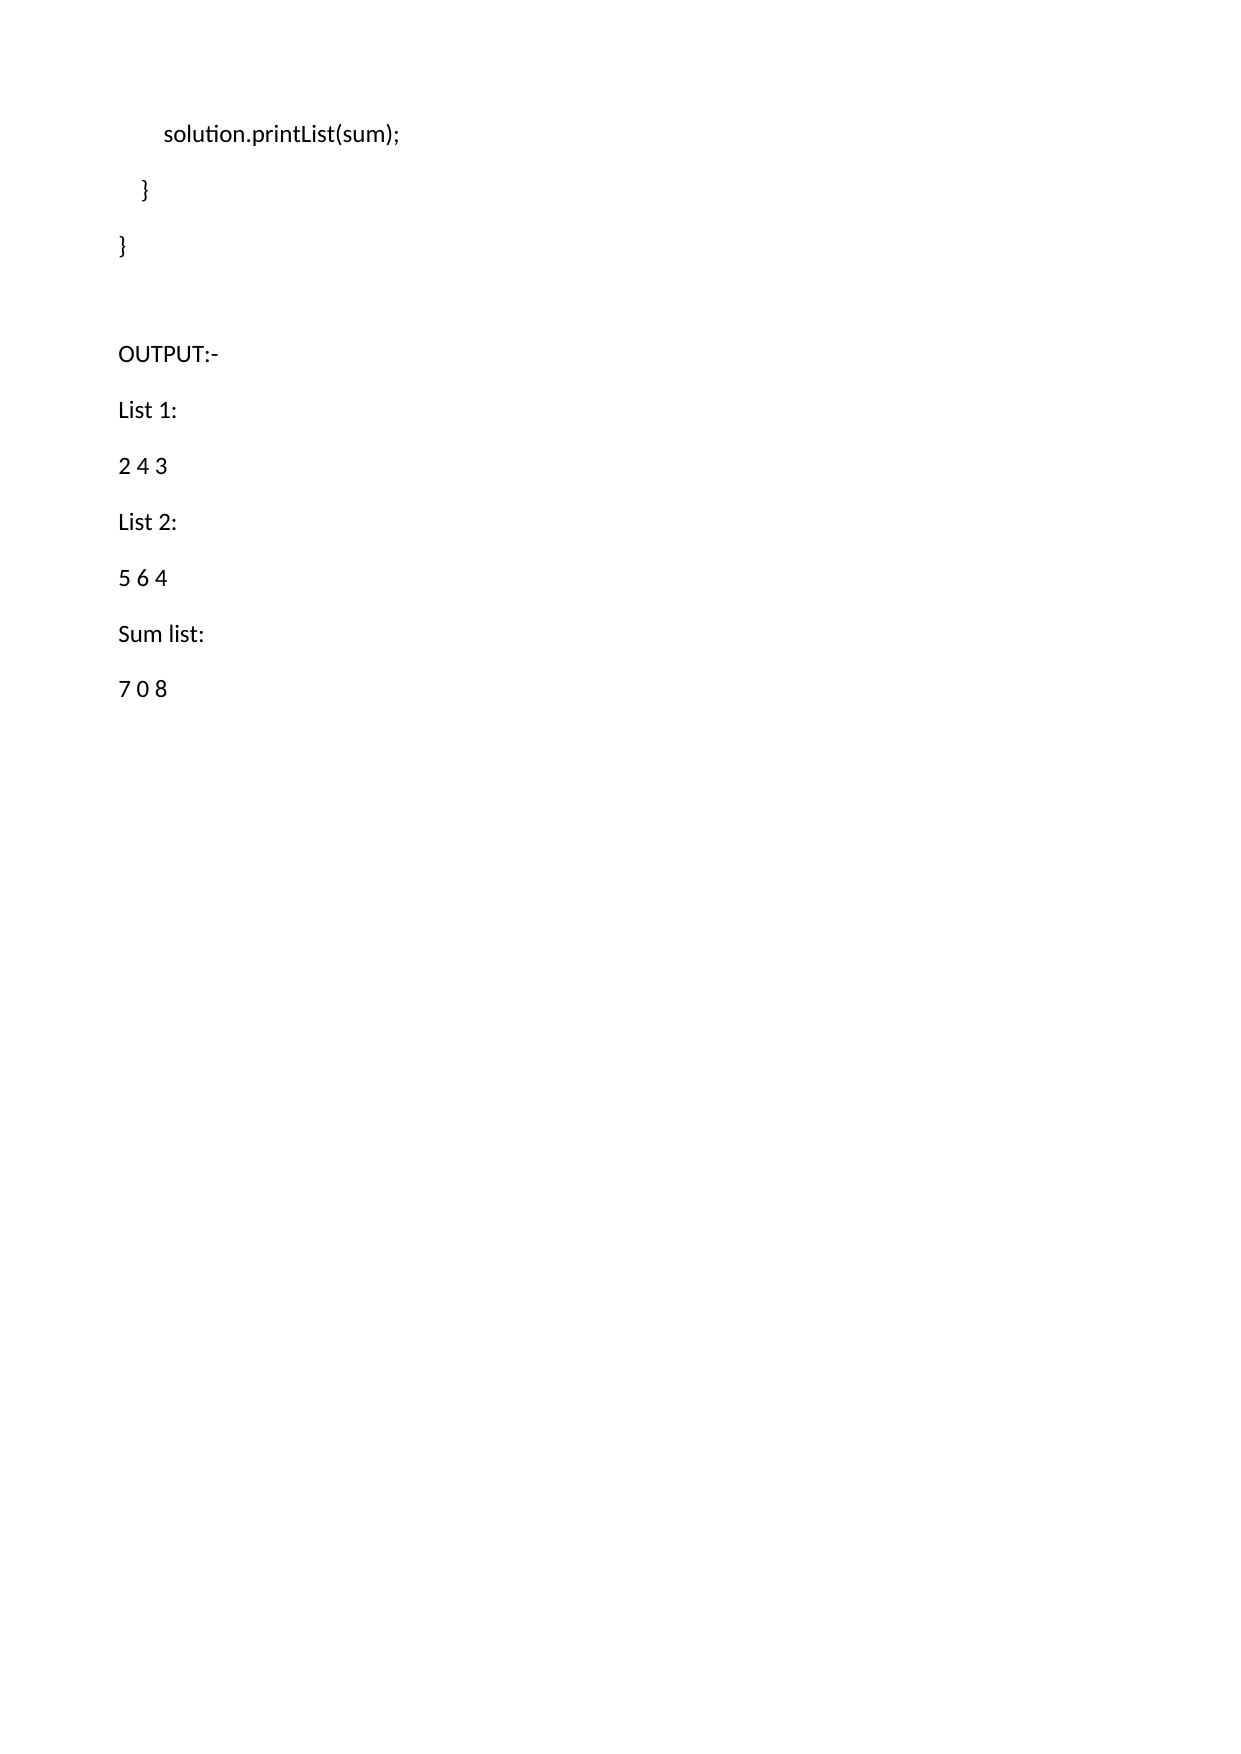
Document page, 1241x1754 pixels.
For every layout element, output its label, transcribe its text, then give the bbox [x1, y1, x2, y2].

text OUTPUT:- [118, 339, 1122, 369]
text } [118, 230, 1122, 260]
text List 1: [118, 394, 1122, 425]
text solution.printList(sum); [118, 118, 1122, 149]
text List 2: [118, 506, 1122, 537]
text 5 6 4 [118, 562, 1122, 592]
text 7 0 8 [118, 674, 1122, 704]
text Sum list: [118, 618, 1122, 648]
text } [118, 174, 1122, 204]
text 2 4 3 [118, 450, 1122, 481]
